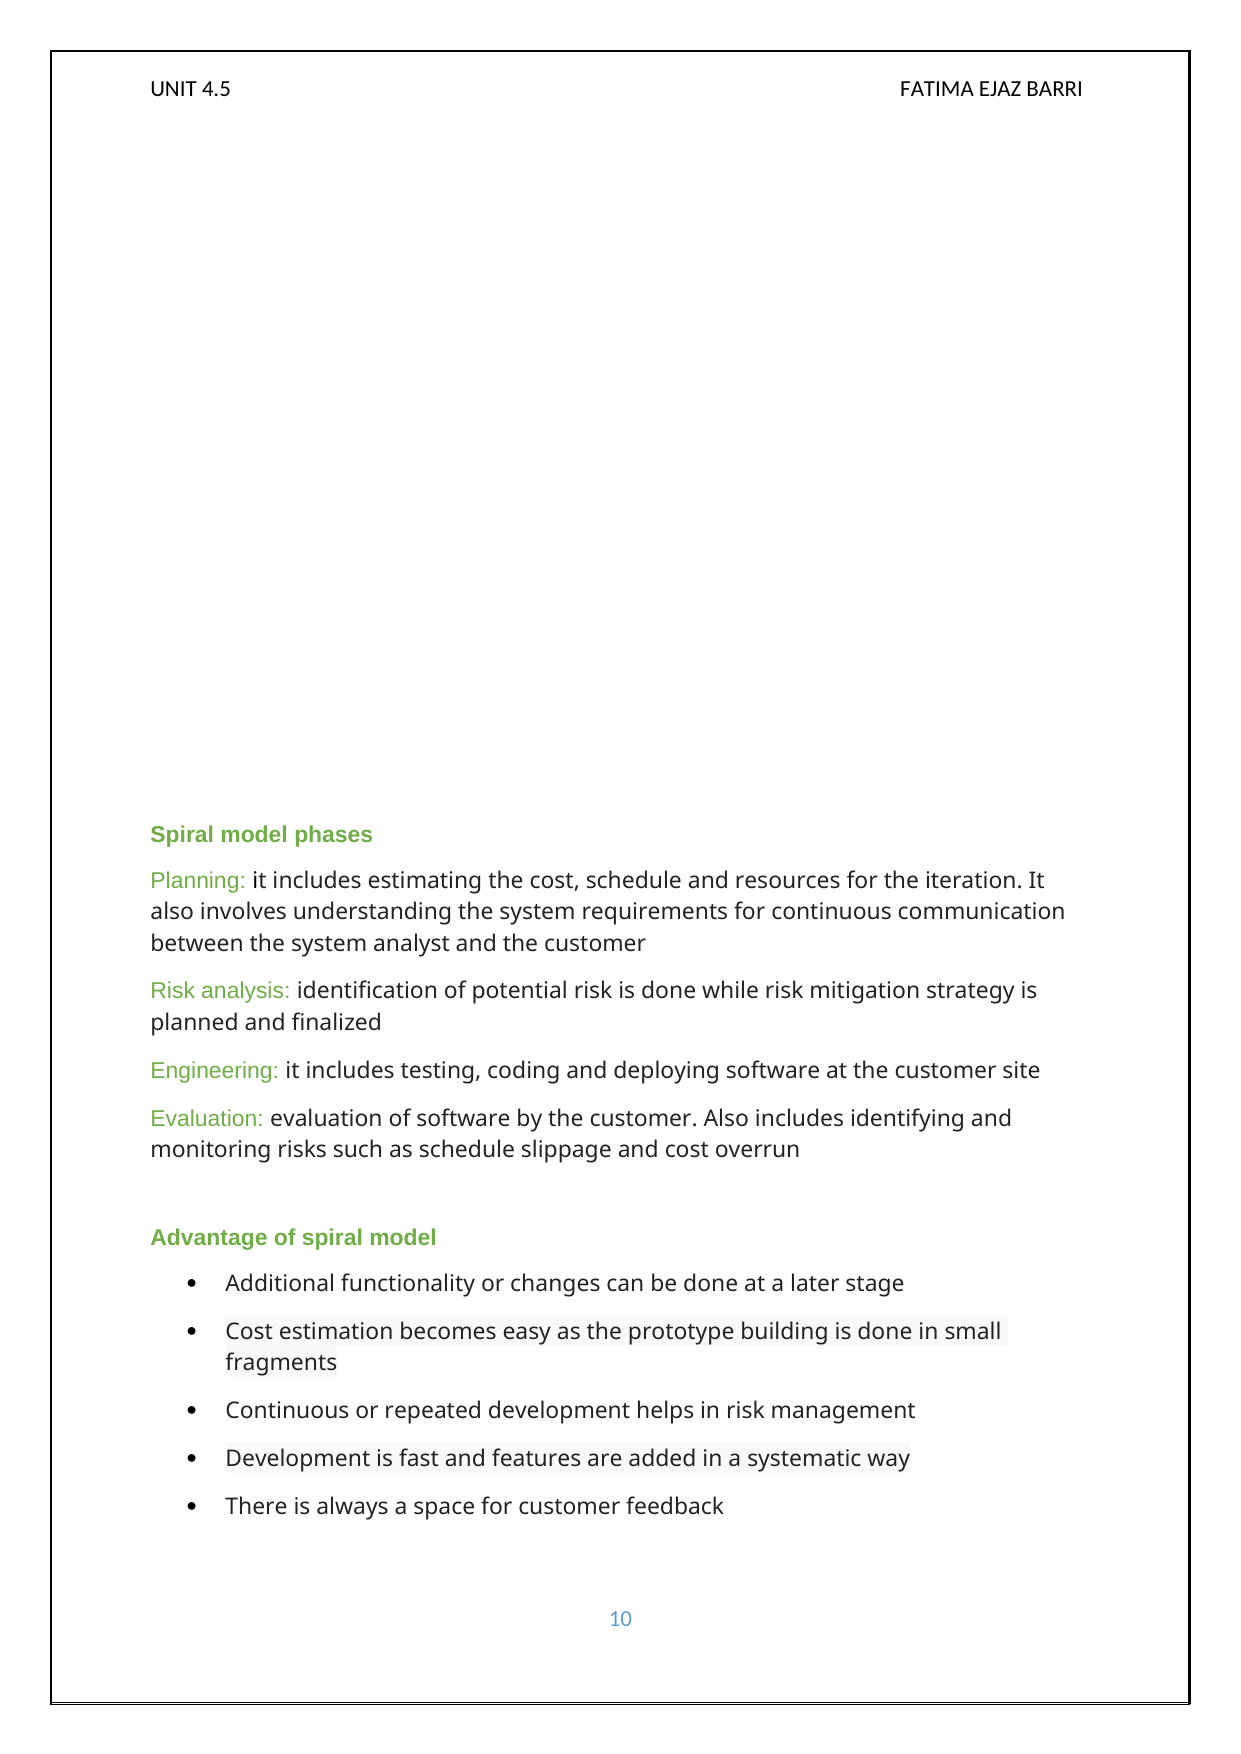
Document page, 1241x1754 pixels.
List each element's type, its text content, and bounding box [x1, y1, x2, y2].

list There is always a space for customer feedback [188, 1490, 1090, 1521]
text Engineering: it includes testing, coding and deploying software at the customer site [150, 1054, 1090, 1085]
text Advantage of spiral model [150, 1224, 1090, 1250]
list Continuous or repeated development helps in risk management [188, 1394, 1090, 1425]
text Risk analysis: identification of potential risk is done while risk mitigation strategy is planned and finalized [150, 974, 1090, 1037]
list Development is fast and features are added in a systematic way [188, 1442, 1090, 1473]
list Additional functionality or changes can be done at a later stage [188, 1267, 1090, 1298]
list Cost estimation becomes easy as the prototype building is done in small fragments [188, 1315, 1090, 1377]
text Planning: it includes estimating the cost, schedule and resources for the iteration. It also involves understanding the system requirements for continuous communication between the system analyst and the customer [150, 864, 1090, 958]
text Evaluation: evaluation of software by the customer. Also includes identifying and monitoring risks such as schedule slippage and cost overrun [150, 1102, 1090, 1164]
text Spiral model phases [150, 821, 1090, 847]
